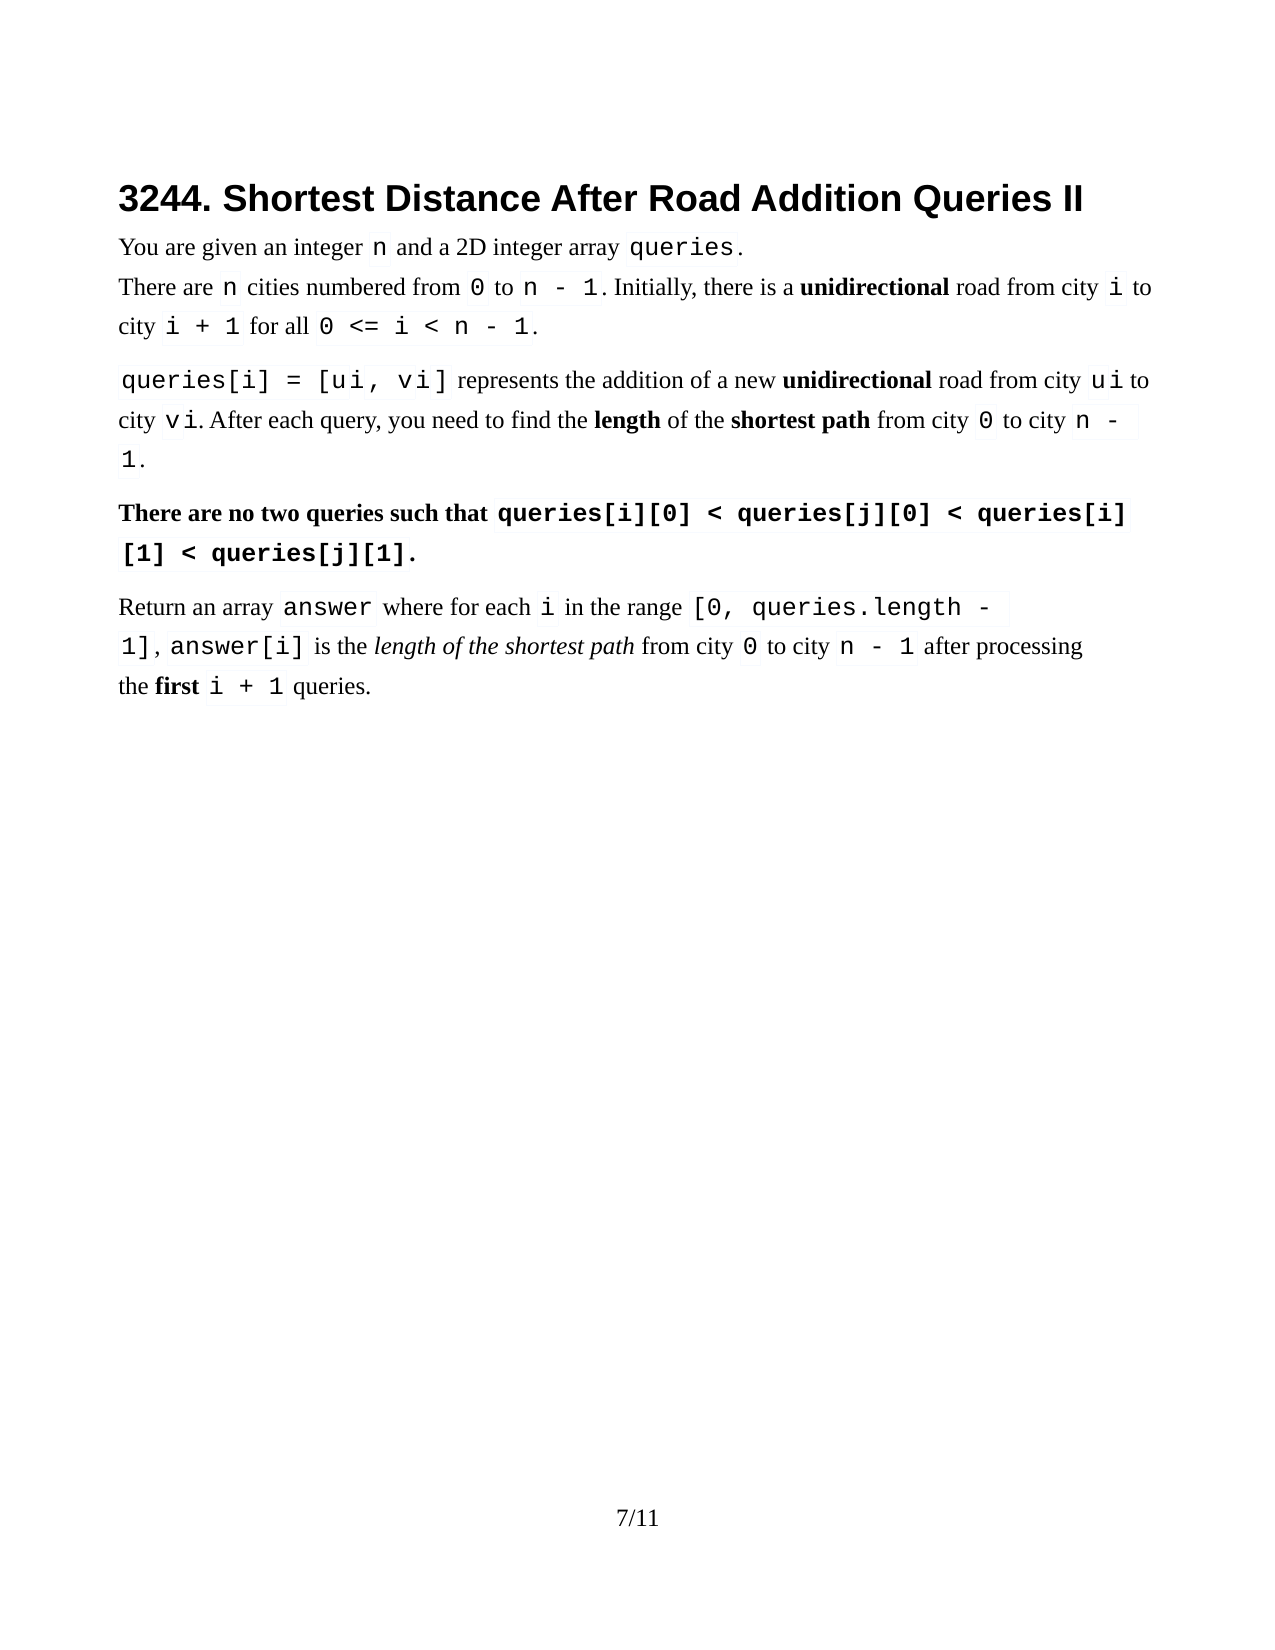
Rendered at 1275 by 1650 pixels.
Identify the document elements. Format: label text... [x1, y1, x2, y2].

text n [370, 233, 390, 266]
text Return an array answer where for each i in the range [0, queries.length - 1], answer[i] is the length of the shortest path from city 0 to city n - 1 after processing the first i + 1 queries. [118, 591, 1157, 705]
text . [738, 232, 1157, 266]
subtitle 3244. Shortest Distance After Road Addition Queries II [118, 176, 1157, 219]
text and a 2D integer array [391, 232, 626, 266]
text There are n cities numbered from 0 to n - 1. Initially, there is a unidirectional road from city i to city i + 1 for all 0 <= i < n - 1. [118, 271, 1157, 345]
text You are given an integer [118, 232, 369, 266]
text queries[i] = [ui, vi] represents the addition of a new unidirectional road from city ui to city vi. After each query, you need to find the length of the shortest path from city 0 to city n - 1. [118, 365, 1157, 478]
text There are no two queries such that queries[i][0] < queries[j][0] < queries[i][1] < queries[j][1]. [118, 498, 1157, 572]
text queries [627, 233, 737, 266]
